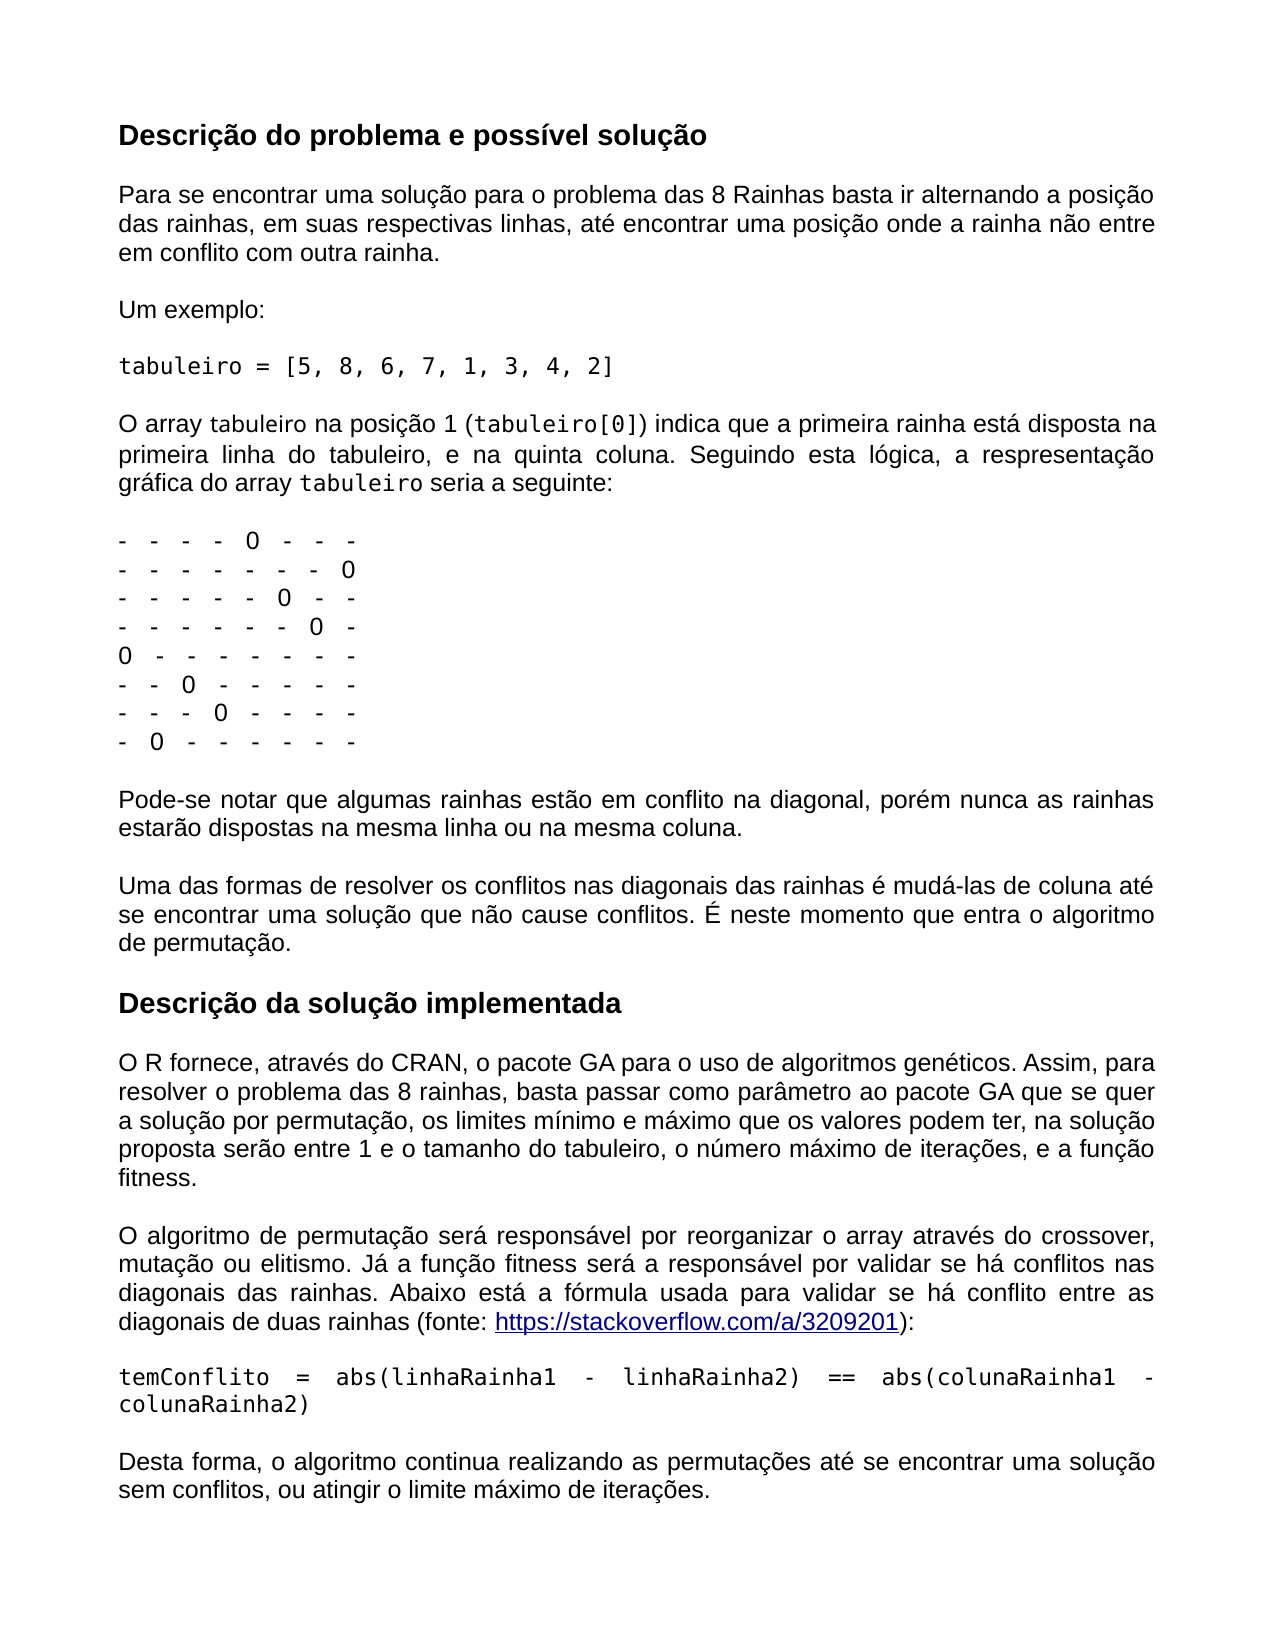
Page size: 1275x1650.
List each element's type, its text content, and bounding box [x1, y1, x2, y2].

text - - - - - 0 - - [118, 583, 1157, 612]
text Descrição do problema e possível solução [118, 118, 1157, 152]
text tabuleiro = [5, 8, 6, 7, 1, 3, 4, 2] [118, 353, 1157, 379]
text - - - 0 - - - - [118, 698, 1157, 727]
text Desta forma, o algoritmo continua realizando as permutações até se encontrar uma solução sem conflitos, ou atingir o limite máximo de iterações. [118, 1447, 1157, 1504]
text - - - - 0 - - - [118, 526, 1157, 555]
text temConflito = abs(linhaRainha1 - linhaRainha2) == abs(colunaRainha1 - colunaRainha2) [118, 1364, 1157, 1418]
text Descrição da solução implementada [118, 986, 1157, 1019]
text - - - - - - - 0 [118, 555, 1157, 583]
text Pode-se notar que algumas rainhas estão em conflito na diagonal, porém nunca as rainhas estarão dispostas na mesma linha ou na mesma coluna. [118, 785, 1157, 842]
text 0 - - - - - - - [118, 641, 1157, 670]
text Um exemplo: [118, 295, 1157, 324]
text O R fornece, através do CRAN, o pacote GA para o uso de algoritmos genéticos. Assim, para resolver o problema das 8 rainhas, basta passar como parâmetro ao pacote GA que se quer a solução por permutação, os limites mínimo e máximo que os valores podem ter, na solução proposta serão entre 1 e o tamanho do tabuleiro, o número máximo de iterações, e a função fitness. [118, 1048, 1157, 1192]
text O array tabuleiro na posição 1 (tabuleiro[0]) indica que a primeira rainha está disposta na primeira linha do tabuleiro, e na quinta coluna. Seguindo esta lógica, a respresentação gráfica do array tabuleiro seria a seguinte: [118, 408, 1157, 497]
text - - 0 - - - - - [118, 670, 1157, 698]
text - 0 - - - - - - [118, 727, 1157, 756]
text Uma das formas de resolver os conflitos nas diagonais das rainhas é mudá-las de coluna até se encontrar uma solução que não cause conflitos. É neste momento que entra o algoritmo de permutação. [118, 871, 1157, 957]
text - - - - - - 0 - [118, 612, 1157, 641]
text Para se encontrar uma solução para o problema das 8 Rainhas basta ir alternando a posição das rainhas, em suas respectivas linhas, até encontrar uma posição onde a rainha não entre em conflito com outra rainha. [118, 180, 1157, 267]
text O algoritmo de permutação será responsável por reorganizar o array através do crossover, mutação ou elitismo. Já a função fitness será a responsável por validar se há conflitos nas diagonais das rainhas. Abaixo está a fórmula usada para validar se há conflito entre as diagonais de duas rainhas (fonte: https://stackoverflow.com/a/3209201): [118, 1221, 1157, 1336]
